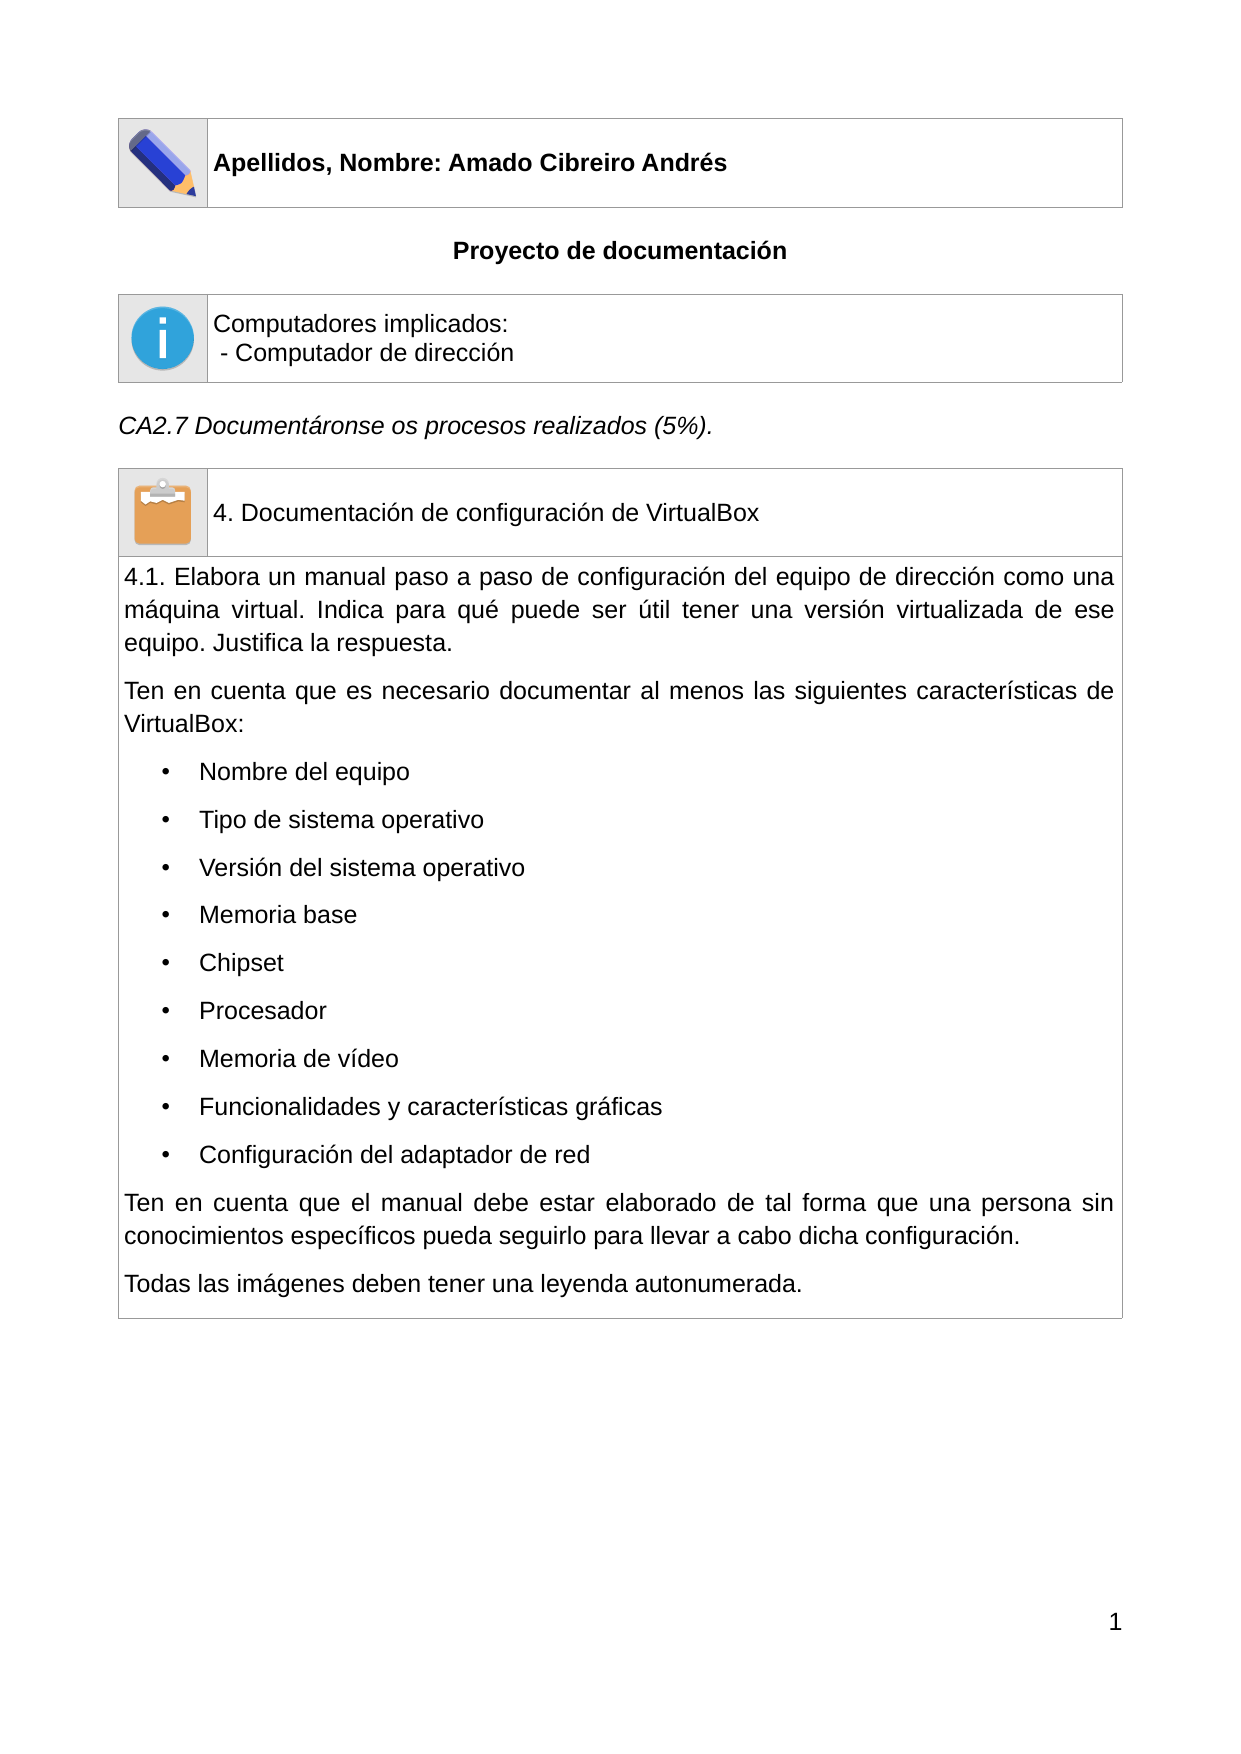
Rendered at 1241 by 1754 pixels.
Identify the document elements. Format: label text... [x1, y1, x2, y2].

table_header Computadores implicados: - Computador de dirección [208, 295, 1122, 382]
table_header Apellidos, Nombre: Amado Cibreiro Andrés [208, 119, 1122, 207]
table_header [119, 119, 207, 207]
table_header [119, 469, 207, 556]
table_cell 4.1. Elabora un manual paso a paso de configuración del equipo de dirección como una máquina virtual. Indica para qué puede ser útil tener una versión virtualizada de ese equipo. Justifica la respuesta. Ten en cuenta que es necesario documentar al menos las siguientes características de VirtualBox: Nombre del equipo Tipo de sistema operativo Versión del sistema operativo Memoria base Chipset Procesador Memoria de vídeo Funcionalidades y características gráficas Configuración del adaptador de red Ten en cuenta que el manual debe estar elaborado de tal forma que una persona sin conocimientos específicos pueda seguirlo para llevar a cabo dicha configuración. Todas las imágenes deben tener una leyenda autonumerada. [119, 557, 1122, 1318]
text Proyecto de documentación [118, 236, 1122, 265]
table_header [119, 295, 207, 382]
text CA2.7 Documentáronse os procesos realizados (5%). [118, 411, 1122, 439]
table_header 4. Documentación de configuración de VirtualBox [208, 469, 1122, 556]
